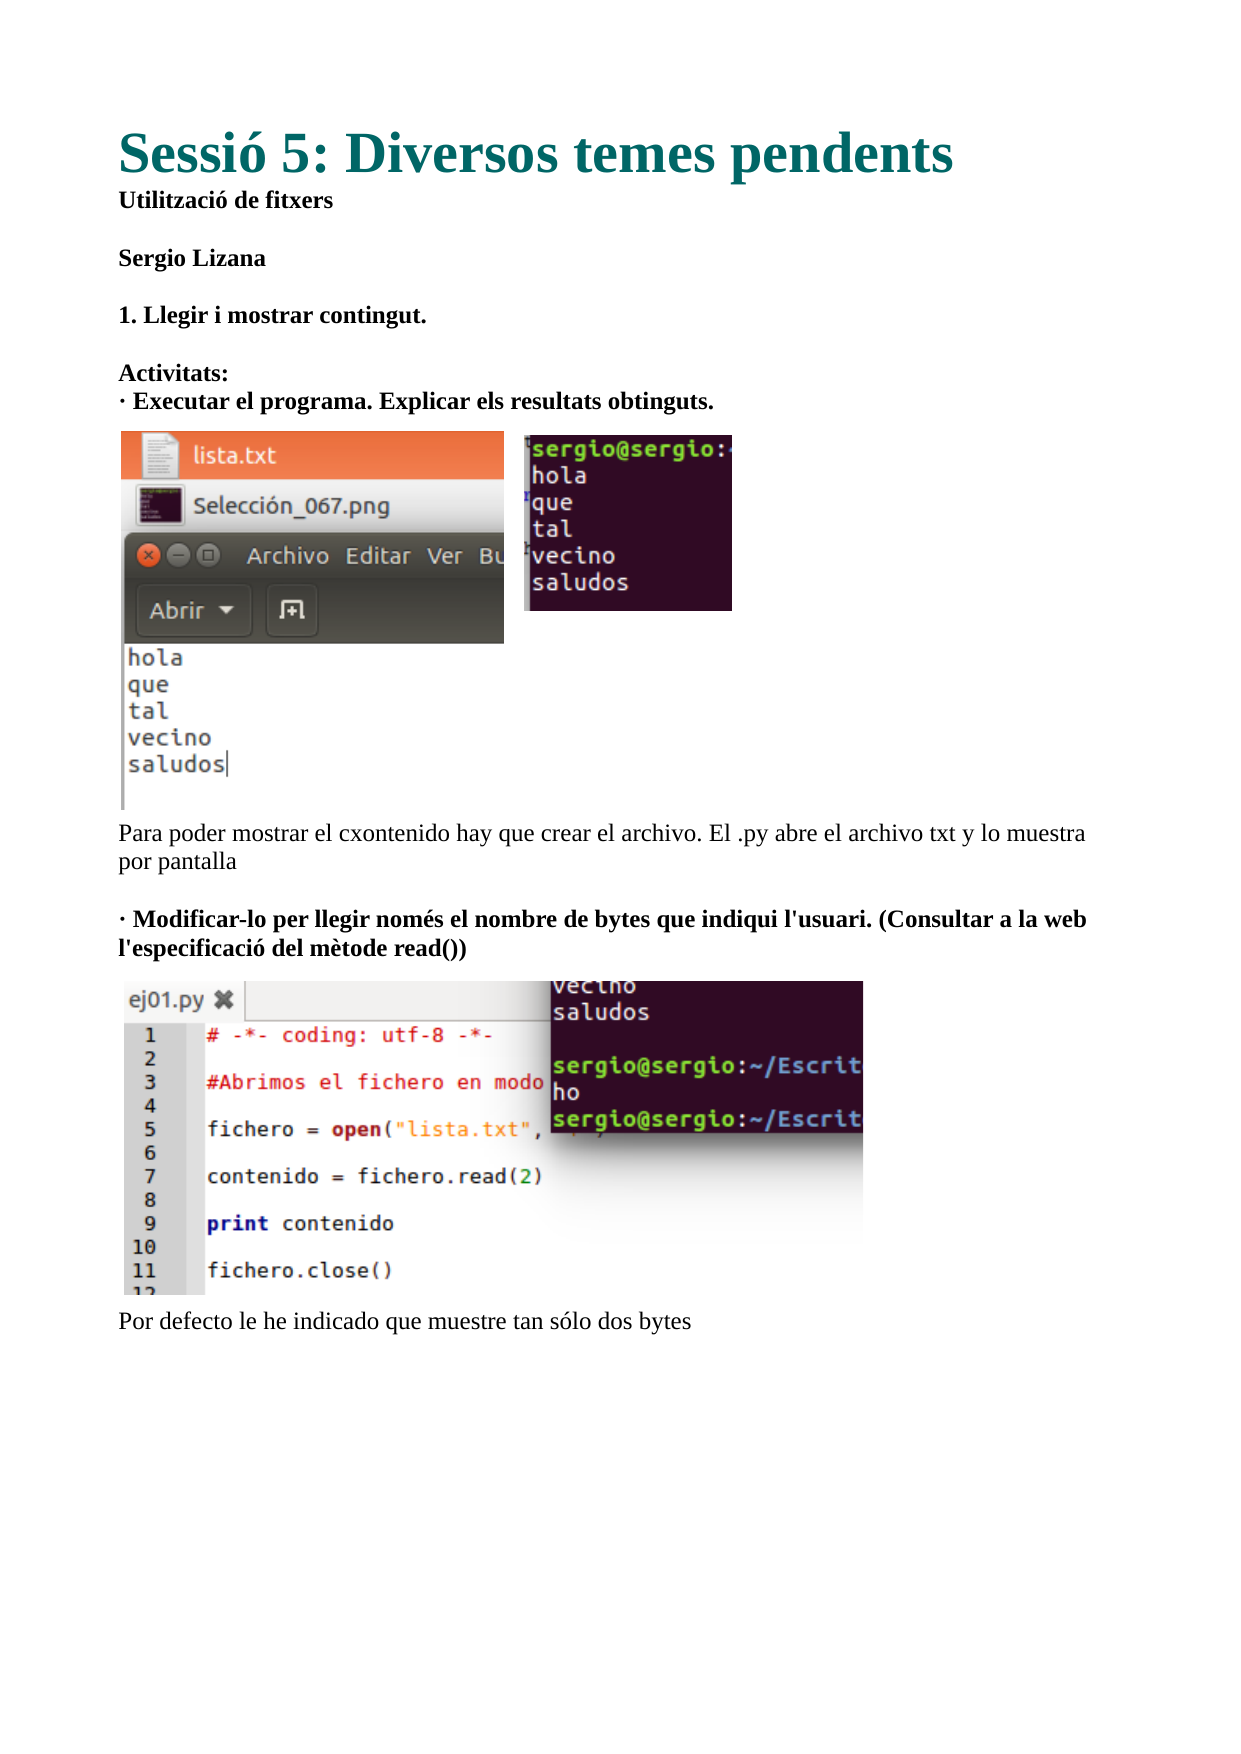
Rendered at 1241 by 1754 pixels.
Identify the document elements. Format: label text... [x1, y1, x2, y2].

text Sergio Lizana [118, 243, 1122, 271]
picture [524, 435, 732, 611]
text · Executar el programa. Explicar els resultats obtinguts. [118, 386, 1122, 415]
picture [124, 981, 864, 1295]
text Utilització de fitxers [118, 185, 1122, 214]
text Activitats: [118, 358, 1122, 386]
text · Modificar-lo per llegir només el nombre de bytes que indiqui l'usuari. (Consultar a la web l'especificació del mètode read()) [118, 904, 1122, 961]
picture [121, 431, 504, 810]
text Sessió 5: Diversos temes pendents [118, 118, 1122, 185]
text Para poder mostrar el cxontenido hay que crear el archivo. El .py abre el archivo txt y lo muestra por pantalla [118, 818, 1122, 875]
text 1. Llegir i mostrar contingut. [118, 300, 1122, 329]
text Por defecto le he indicado que muestre tan sólo dos bytes [118, 1306, 1122, 1335]
